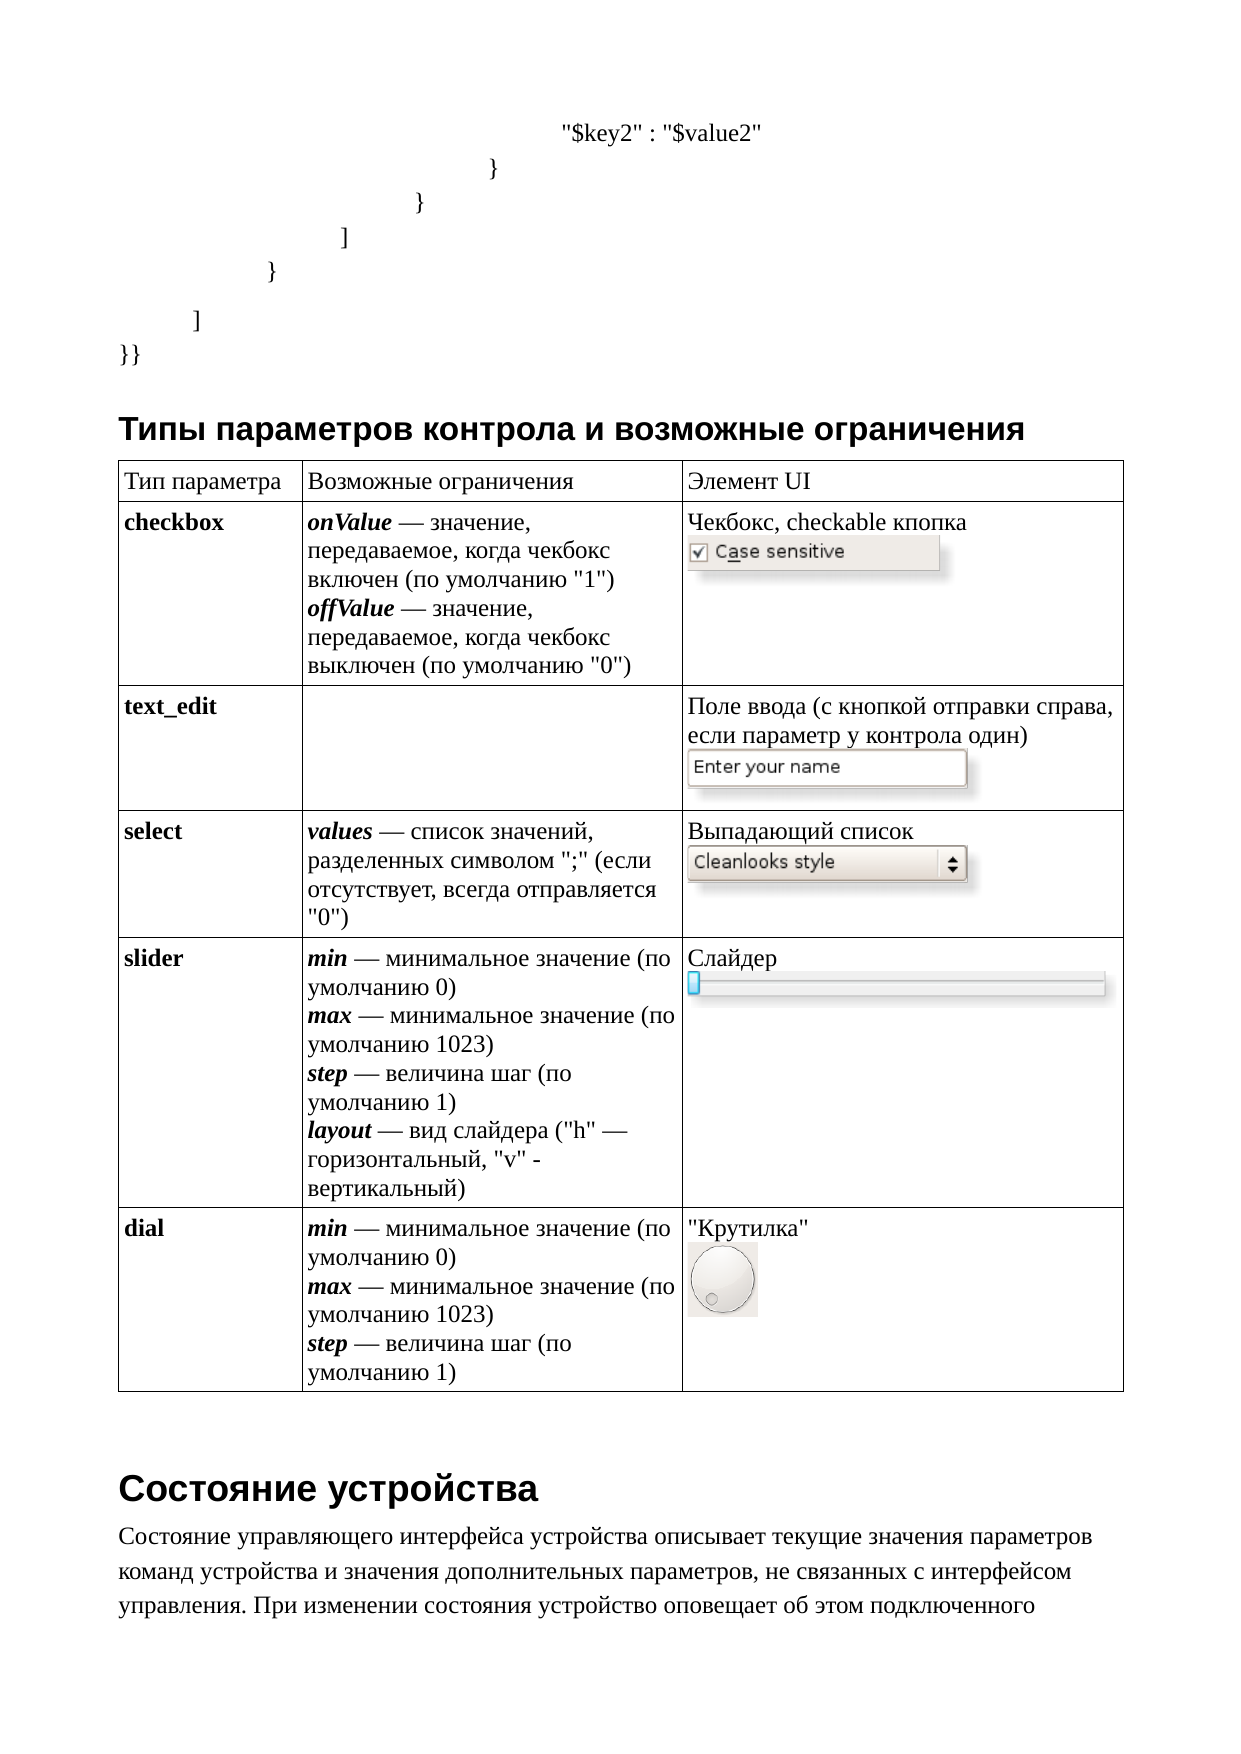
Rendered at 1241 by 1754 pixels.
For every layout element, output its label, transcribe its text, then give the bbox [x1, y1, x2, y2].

text "$key2" : "$value2" } } ] } [118, 118, 1122, 285]
table_cell text_edit [119, 686, 302, 810]
table_header Возможные ограничения [303, 461, 682, 501]
table_cell Выпадающий список [683, 811, 1123, 937]
picture [687, 535, 957, 588]
table_cell min — минимальное значение (по умолчанию 0) max — минимальное значение (по умолчанию 1023) step — величина шаг (по умолчанию 1) [303, 1208, 682, 1391]
table_cell [303, 686, 682, 810]
table_header Элемент UI [683, 461, 1123, 501]
subtitle Состояние устройства [118, 1466, 1122, 1509]
picture [687, 1242, 758, 1317]
table_cell Слайдер [683, 938, 1123, 1207]
table_cell onValue — значение, передаваемое, когда чекбокс включен (по умолчанию "1") offValue — значение, передаваемое, когда чекбокс выключен (по умолчанию "0") [303, 502, 682, 685]
table_header Тип параметра [119, 461, 302, 501]
text ] }} [118, 305, 1122, 368]
table_cell "Крутилка" [683, 1208, 1123, 1391]
picture [687, 845, 984, 900]
table_cell checkbox [119, 502, 302, 685]
text Состояние управляющего интерфейса устройства описывает текущие значения параметров команд устройства и значения дополнительных параметров, не связанных с интерфейсом управления. При изменении состояния устройство оповещает об этом подключенного [118, 1521, 1122, 1619]
table_cell Чекбокс, checkable кпопка [683, 502, 1123, 685]
picture [687, 748, 984, 805]
picture [687, 971, 1117, 1008]
table_cell select [119, 811, 302, 937]
subtitle Типы параметров контрола и возможные ограничения [118, 409, 1122, 448]
table_cell slider [119, 938, 302, 1207]
table_cell Поле ввода (с кнопкой отправки справа, если параметр у контрола один) [683, 686, 1123, 810]
table_cell values — список значений, разделенных символом ";" (если отсутствует, всегда отправляется "0") [303, 811, 682, 937]
table_cell dial [119, 1208, 302, 1391]
table_cell min — минимальное значение (по умолчанию 0) max — минимальное значение (по умолчанию 1023) step — величина шаг (по умолчанию 1) layout — вид слайдера ("h" — горизонтальный, "v" - вертикальный) [303, 938, 682, 1207]
